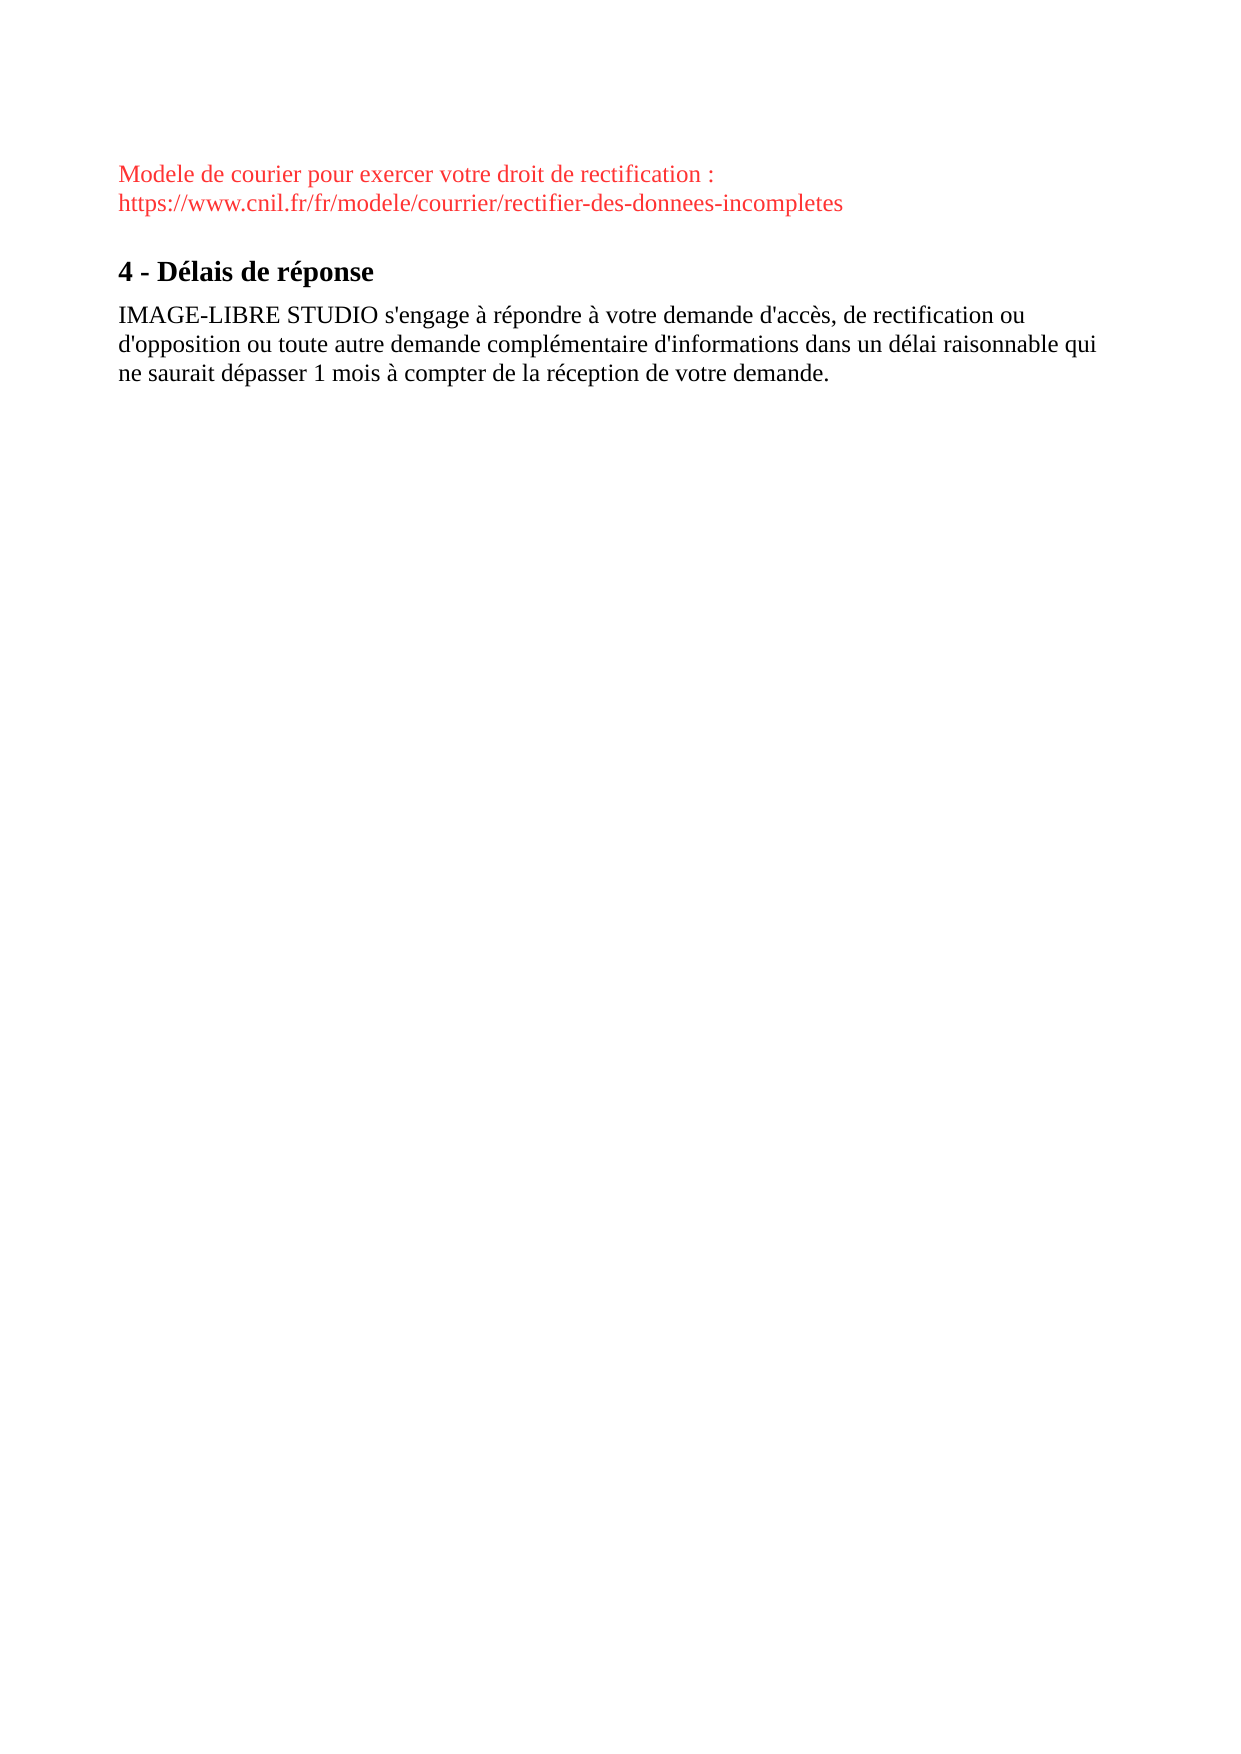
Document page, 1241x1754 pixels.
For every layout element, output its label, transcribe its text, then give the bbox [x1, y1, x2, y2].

subtitle 4 - Délais de réponse [118, 254, 1122, 288]
text Modele de courier pour exercer votre droit de rectification : https://www.cnil.fr/fr/modele/courrier/rectifier-des-donnees-incompletes [118, 159, 1122, 217]
text IMAGE-LIBRE STUDIO s'engage à répondre à votre demande d'accès, de rectification ou d'opposition ou toute autre demande complémentaire d'informations dans un délai raisonnable qui ne saurait dépasser 1 mois à compter de la réception de votre demande. [118, 300, 1122, 387]
